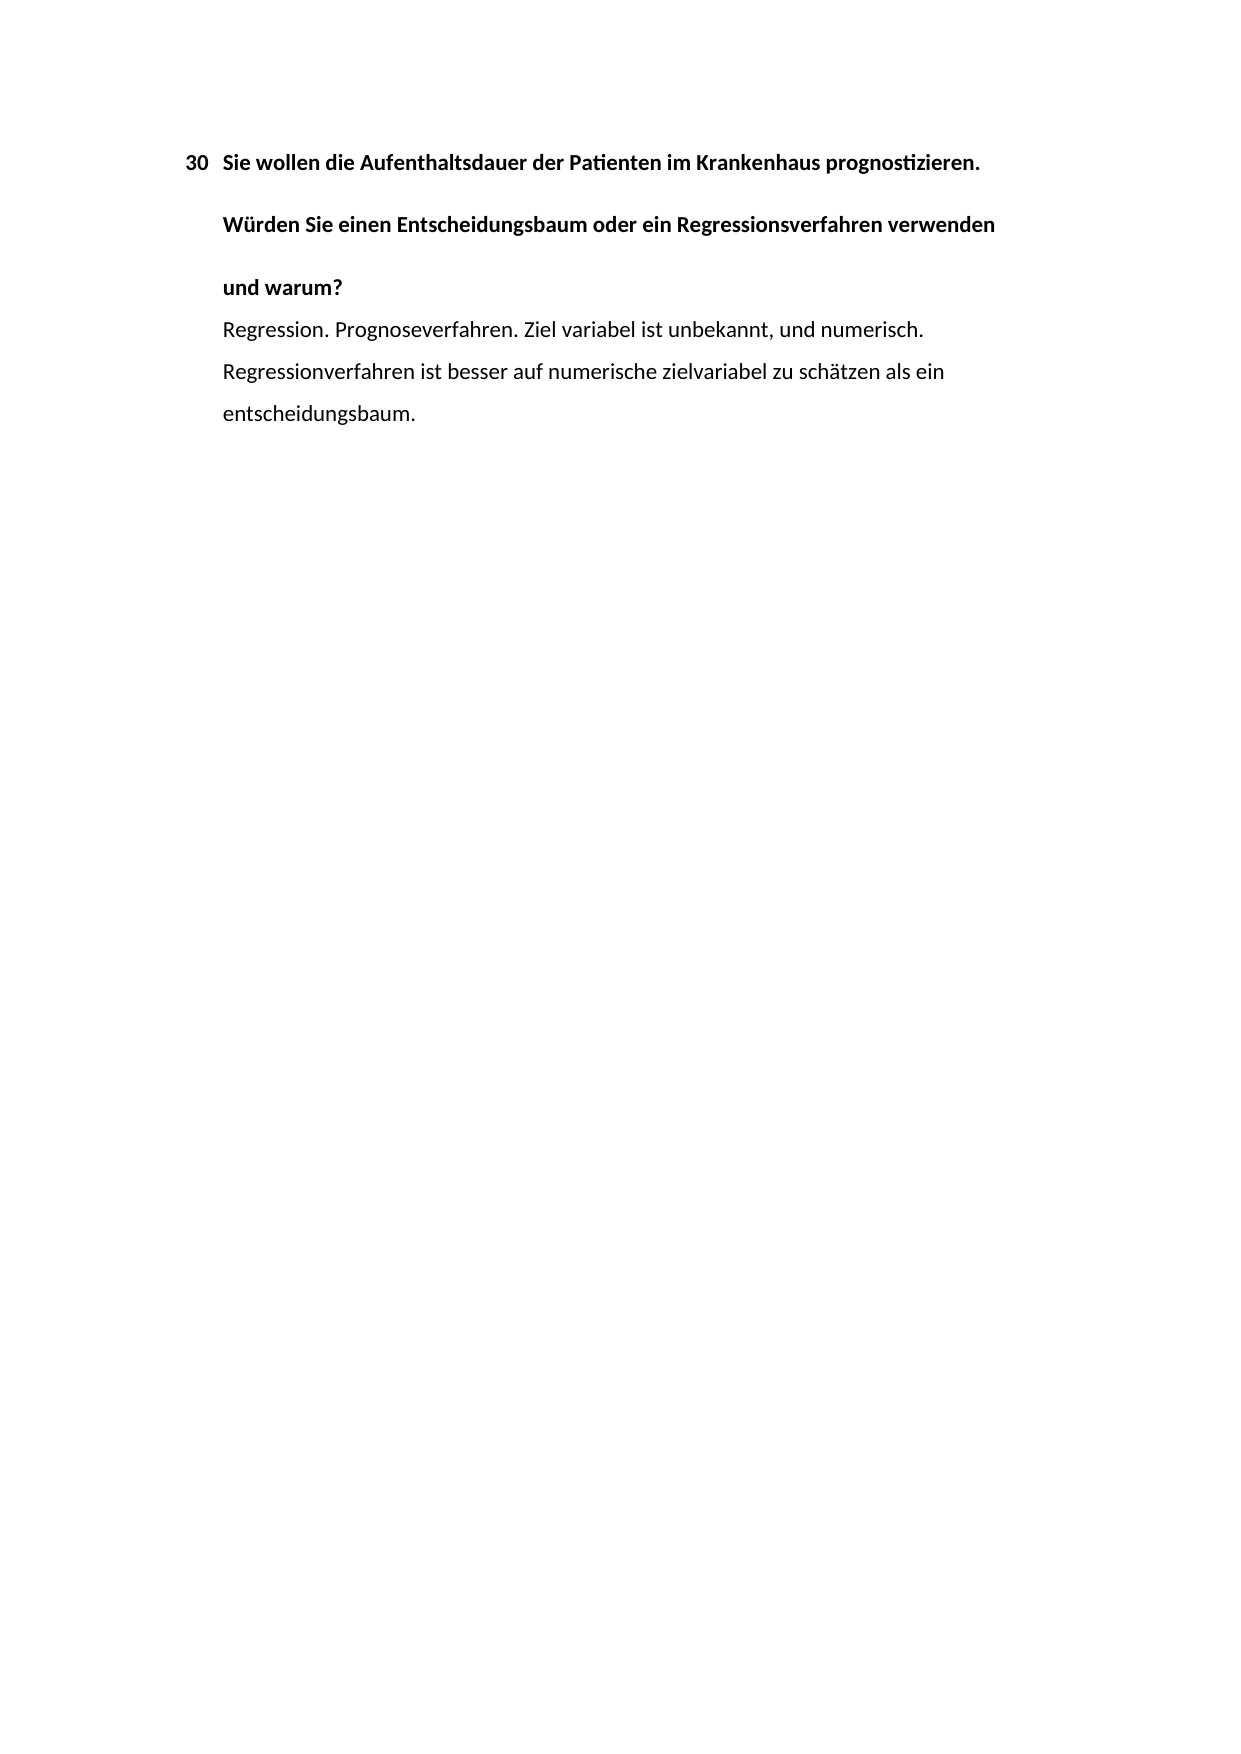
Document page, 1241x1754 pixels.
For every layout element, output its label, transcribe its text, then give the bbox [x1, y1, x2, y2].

list Sie wollen die Aufenthaltsdauer der Patienten im Krankenhaus prognostizieren. [185, 148, 1093, 176]
list Würden Sie einen Entscheidungsbaum oder ein Regressionsverfahren verwenden [223, 210, 1093, 238]
list und warum? Regression. Prognoseverfahren. Ziel variabel ist unbekannt, und numerisch. Regressionverfahren ist besser auf numerische zielvariabel zu schätzen als ein entscheidungsbaum. [223, 273, 1093, 427]
